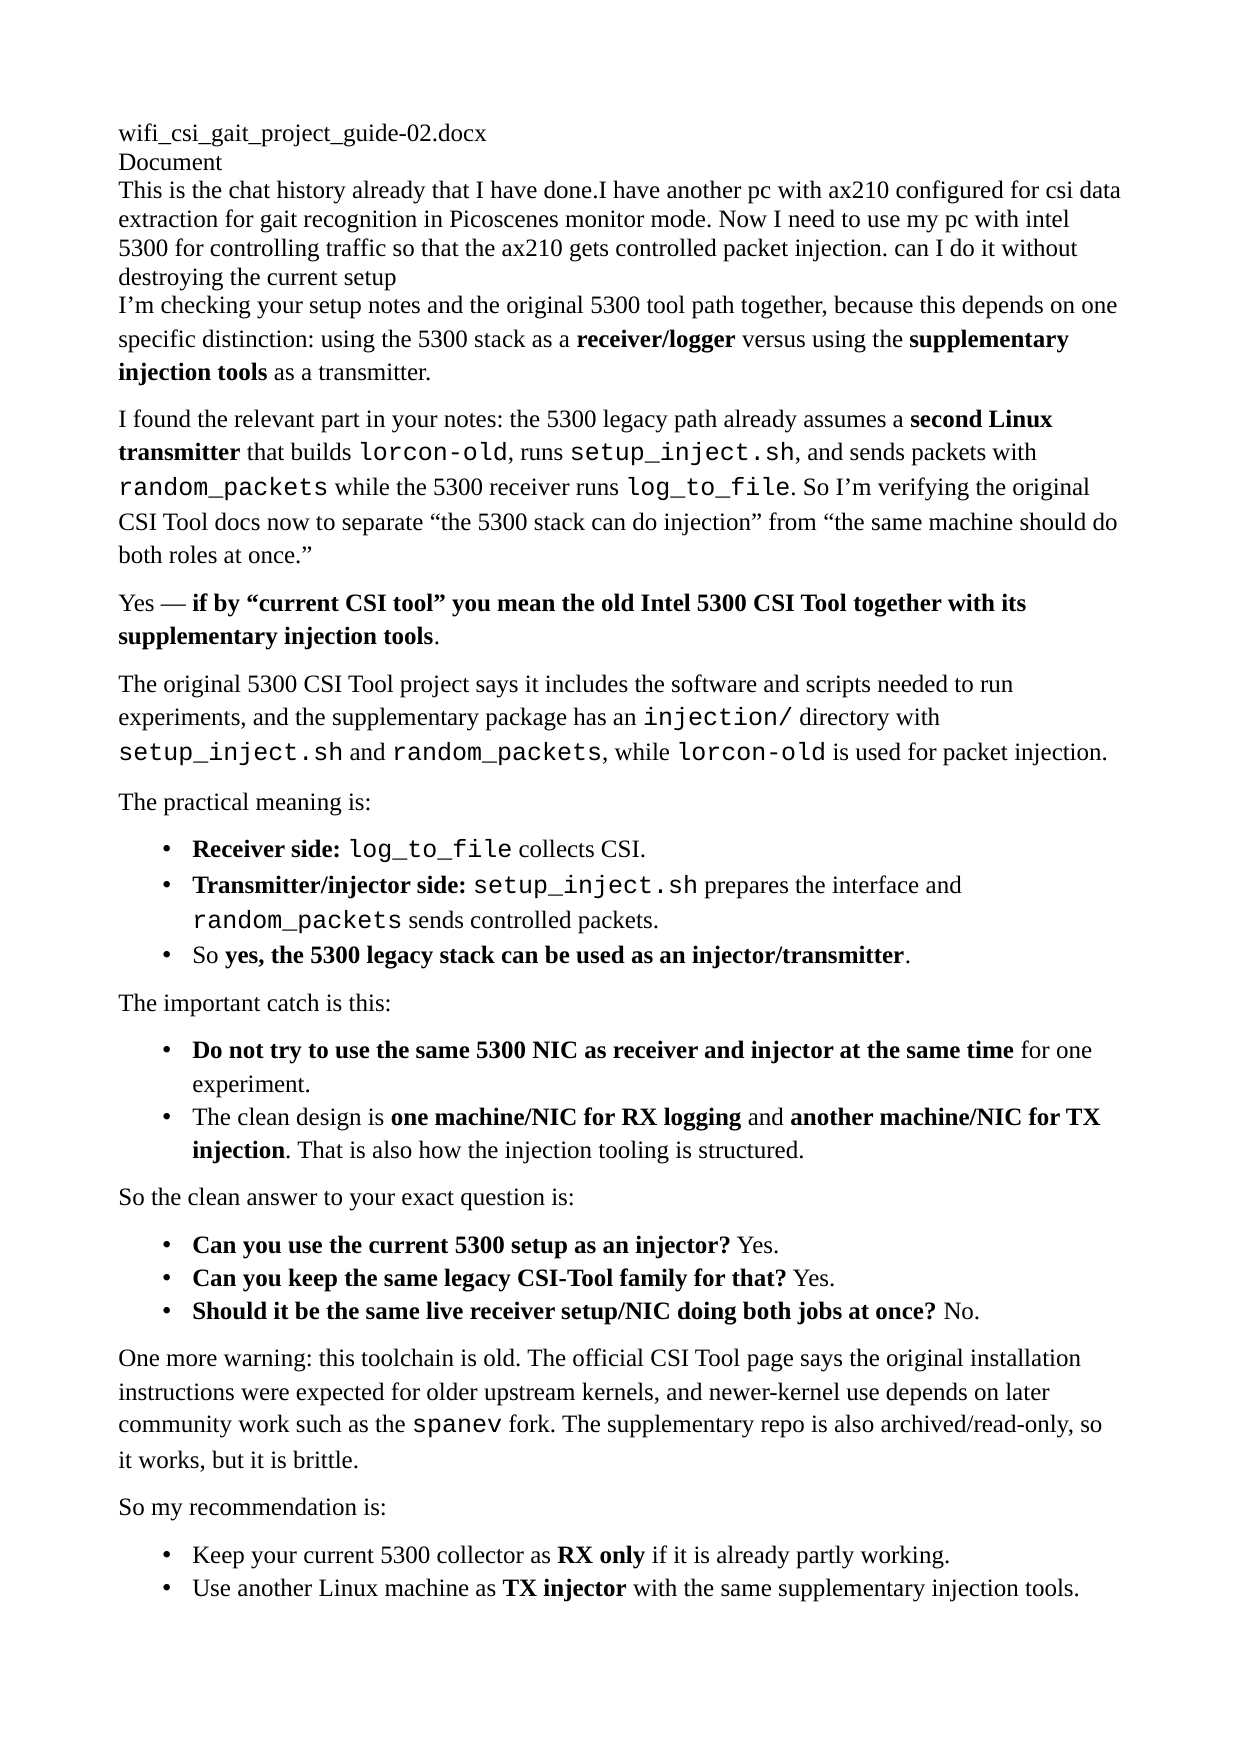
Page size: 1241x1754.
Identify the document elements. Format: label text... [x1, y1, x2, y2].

text So the clean answer to your exact question is: [118, 1182, 1122, 1211]
list The clean design is one machine/NIC for RX logging and another machine/NIC for TX injection. That is also how the injection tooling is structured. [162, 1102, 1122, 1163]
text I found the relevant part in your notes: the 5300 legacy path already assumes a second Linux transmitter that builds lorcon-old, runs setup_inject.sh, and sends packets with random_packets while the 5300 receiver runs log_to_file. So I’m verifying the original CSI Tool docs now to separate “the 5300 stack can do injection” from “the same machine should do both roles at once.” [118, 404, 1122, 569]
list Receiver side: log_to_file collects CSI. [162, 834, 1122, 865]
text wifi_csi_gait_project_guide-02.docx [118, 118, 1122, 147]
list Can you use the current 5300 setup as an injector? Yes. [162, 1230, 1122, 1259]
list So yes, the 5300 legacy stack can be used as an injector/transmitter. [162, 940, 1122, 969]
text I’m checking your setup notes and the original 5300 tool path together, because this depends on one specific distinction: using the 5300 stack as a receiver/logger versus using the supplementary injection tools as a transmitter. [118, 291, 1122, 385]
text So my recommendation is: [118, 1492, 1122, 1521]
text Document [118, 147, 1122, 176]
text The original 5300 CSI Tool project says it includes the software and scripts needed to run experiments, and the supplementary package has an injection/ directory with setup_inject.sh and random_packets, while lorcon-old is used for packet injection. [118, 669, 1122, 768]
list Do not try to use the same 5300 NIC as receiver and injector at the same time for one experiment. [162, 1036, 1122, 1097]
text Yes — if by “current CSI tool” you mean the old Intel 5300 CSI Tool together with its supplementary injection tools. [118, 588, 1122, 650]
text One more warning: this toolchain is old. The official CSI Tool page says the original installation instructions were expected for older upstream kernels, and newer-kernel use depends on later community work such as the spanev fork. The supplementary repo is also archived/read-only, so it works, but it is brittle. [118, 1343, 1122, 1473]
list Keep your current 5300 collector as RX only if it is already partly working. [162, 1540, 1122, 1569]
list Use another Linux machine as TX injector with the same supplementary injection tools. [162, 1573, 1122, 1602]
list Can you keep the same legacy CSI-Tool family for that? Yes. [162, 1263, 1122, 1292]
text The important catch is this: [118, 988, 1122, 1017]
text This is the chat history already that I have done.I have another pc with ax210 configured for csi data extraction for gait recognition in Picoscenes monitor mode. Now I need to use my pc with intel 5300 for controlling traffic so that the ax210 gets controlled packet injection. can I do it without destroying the current setup [118, 176, 1122, 291]
list Transmitter/injector side: setup_inject.sh prepares the interface and random_packets sends controlled packets. [162, 870, 1122, 936]
list Should it be the same live receiver setup/NIC doing both jobs at once? No. [162, 1296, 1122, 1325]
text The practical meaning is: [118, 787, 1122, 816]
